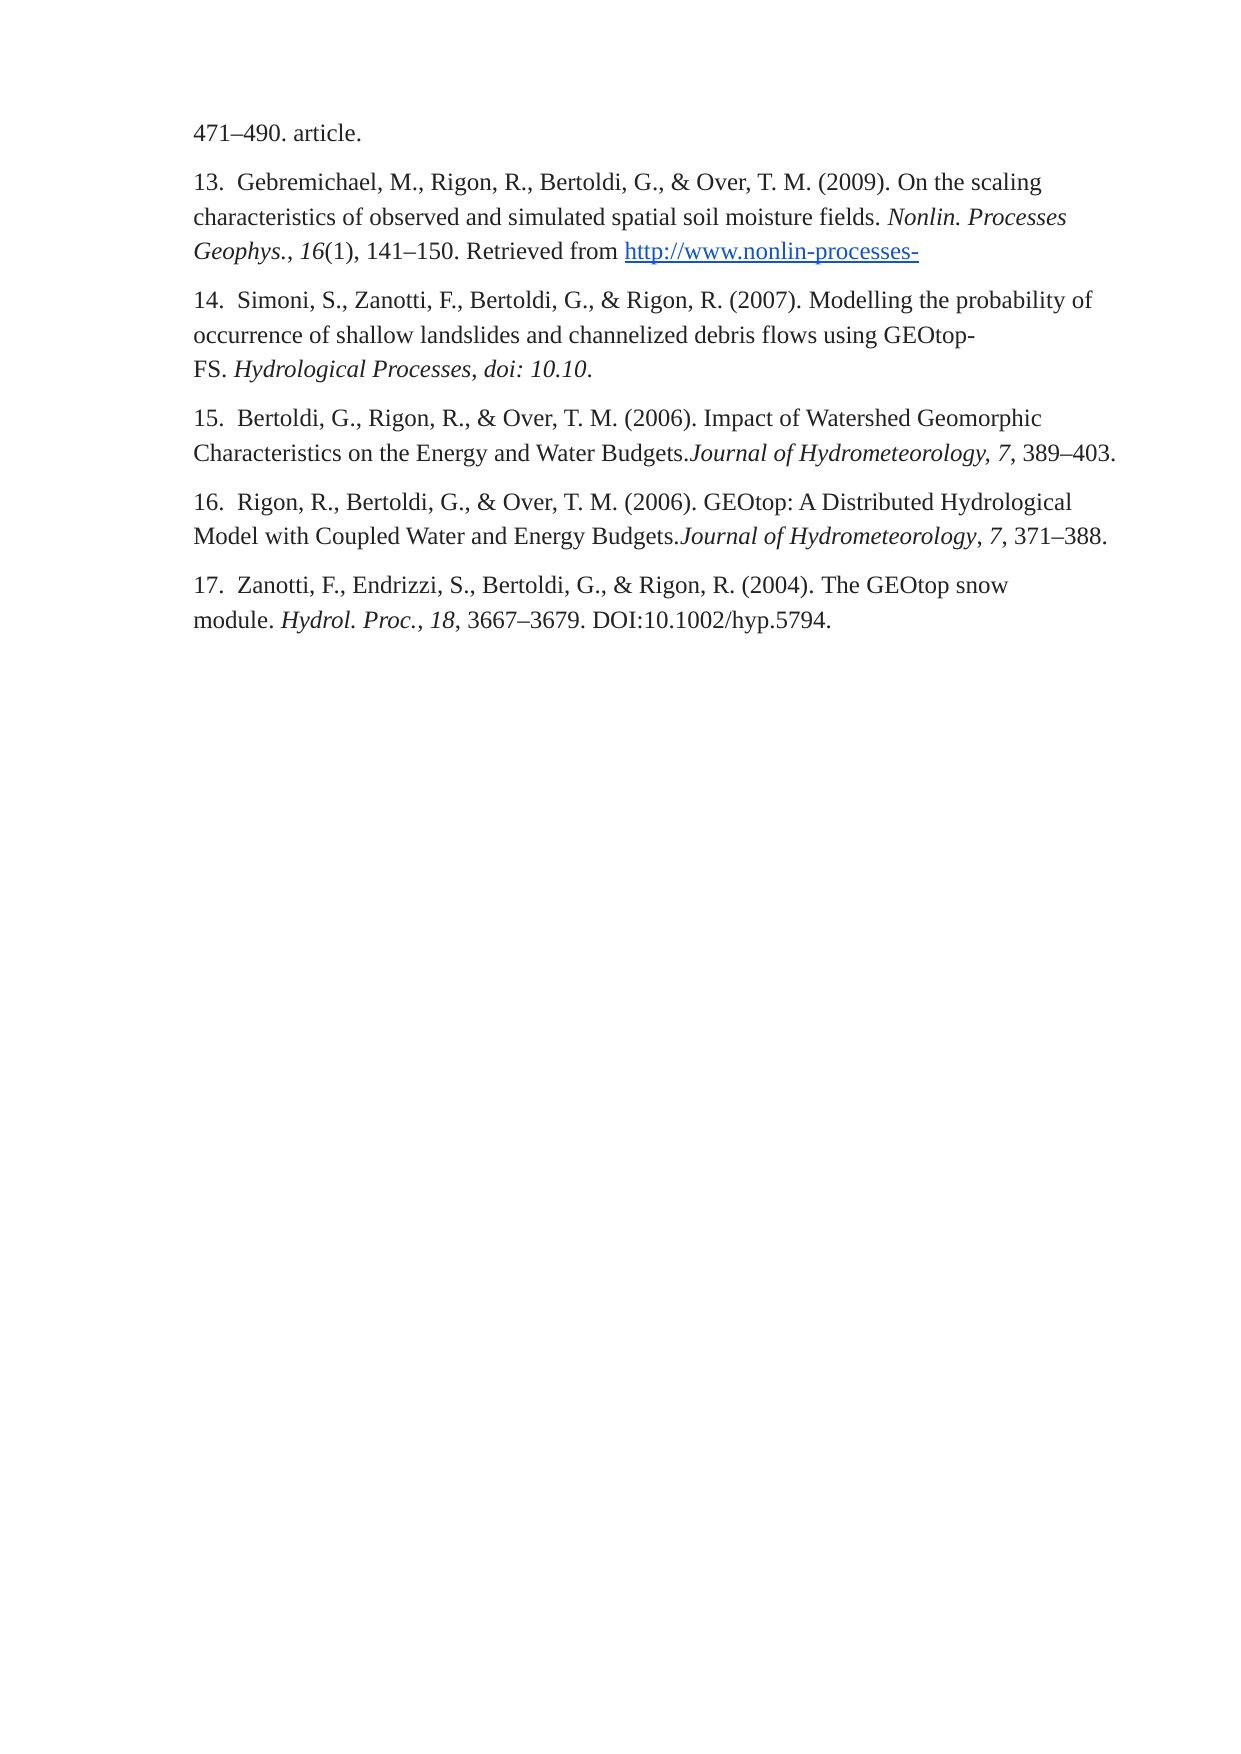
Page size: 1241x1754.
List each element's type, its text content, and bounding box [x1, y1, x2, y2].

text 17. Zanotti, F., Endrizzi, S., Bertoldi, G., & Rigon, R. (2004). The GEOtop snow module. Hydrol. Proc., 18, 3667–3679. DOI:10.1002/hyp.5794. [193, 570, 1122, 633]
text 13. Gebremichael, M., Rigon, R., Bertoldi, G., & Over, T. M. (2009). On the scaling characteristics of observed and simulated spatial soil moisture fields. Nonlin. Processes Geophys., 16(1), 141–150. Retrieved from http://www.nonlin-processes- [193, 167, 1122, 265]
text 471–490. article. [193, 118, 1122, 147]
text 15. Bertoldi, G., Rigon, R., & Over, T. M. (2006). Impact of Watershed Geomorphic Characteristics on the Energy and Water Budgets.Journal of Hydrometeorology, 7, 389–403. [193, 403, 1122, 466]
text 16. Rigon, R., Bertoldi, G., & Over, T. M. (2006). GEOtop: A Distributed Hydrological Model with Coupled Water and Energy Budgets.Journal of Hydrometeorology, 7, 371–388. [193, 487, 1122, 550]
text 14. Simoni, S., Zanotti, F., Bertoldi, G., & Rigon, R. (2007). Modelling the probability of occurrence of shallow landslides and channelized debris flows using GEOtop-FS. Hydrological Processes, doi: 10.10. [193, 285, 1122, 383]
